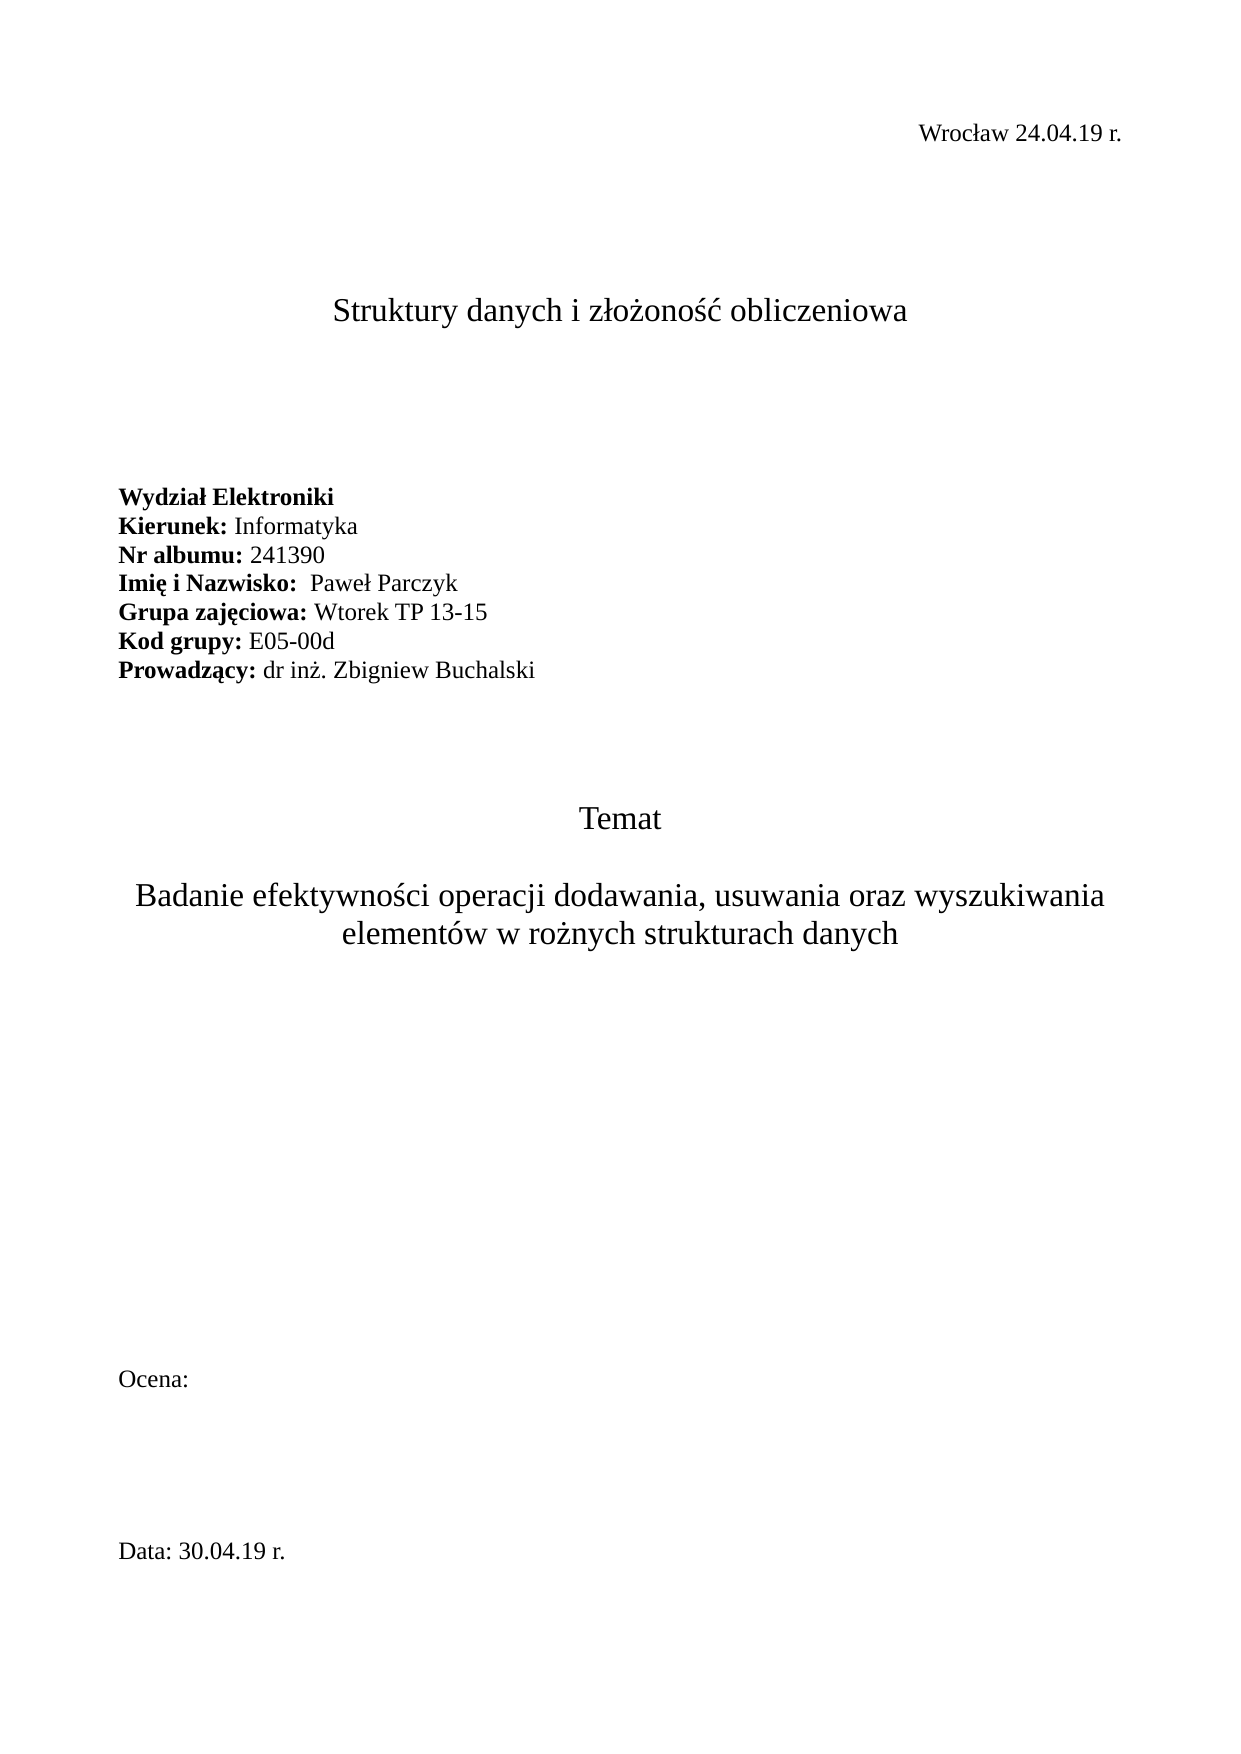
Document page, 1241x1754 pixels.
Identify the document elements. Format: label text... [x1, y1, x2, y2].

text Prowadzący: dr inż. Zbigniew Buchalski [118, 655, 1122, 683]
text Wydział Elektroniki [118, 482, 1122, 511]
text Struktury danych i złożoność obliczeniowa [118, 291, 1122, 329]
text Badanie efektywności operacji dodawania, usuwania oraz wyszukiwania elementów w rożnych strukturach danych [118, 875, 1122, 952]
text Kod grupy: E05-00d [118, 626, 1122, 655]
text Wrocław 24.04.19 r. [118, 118, 1122, 147]
text Imię i Nazwisko: Paweł Parczyk [118, 568, 1122, 597]
text Grupa zajęciowa: Wtorek TP 13-15 [118, 597, 1122, 626]
text Kierunek: Informatyka [118, 511, 1122, 540]
text Temat [118, 798, 1122, 837]
text Ocena: [118, 1364, 1122, 1393]
text Nr albumu: 241390 [118, 540, 1122, 568]
text Data: 30.04.19 r. [118, 1536, 1122, 1565]
